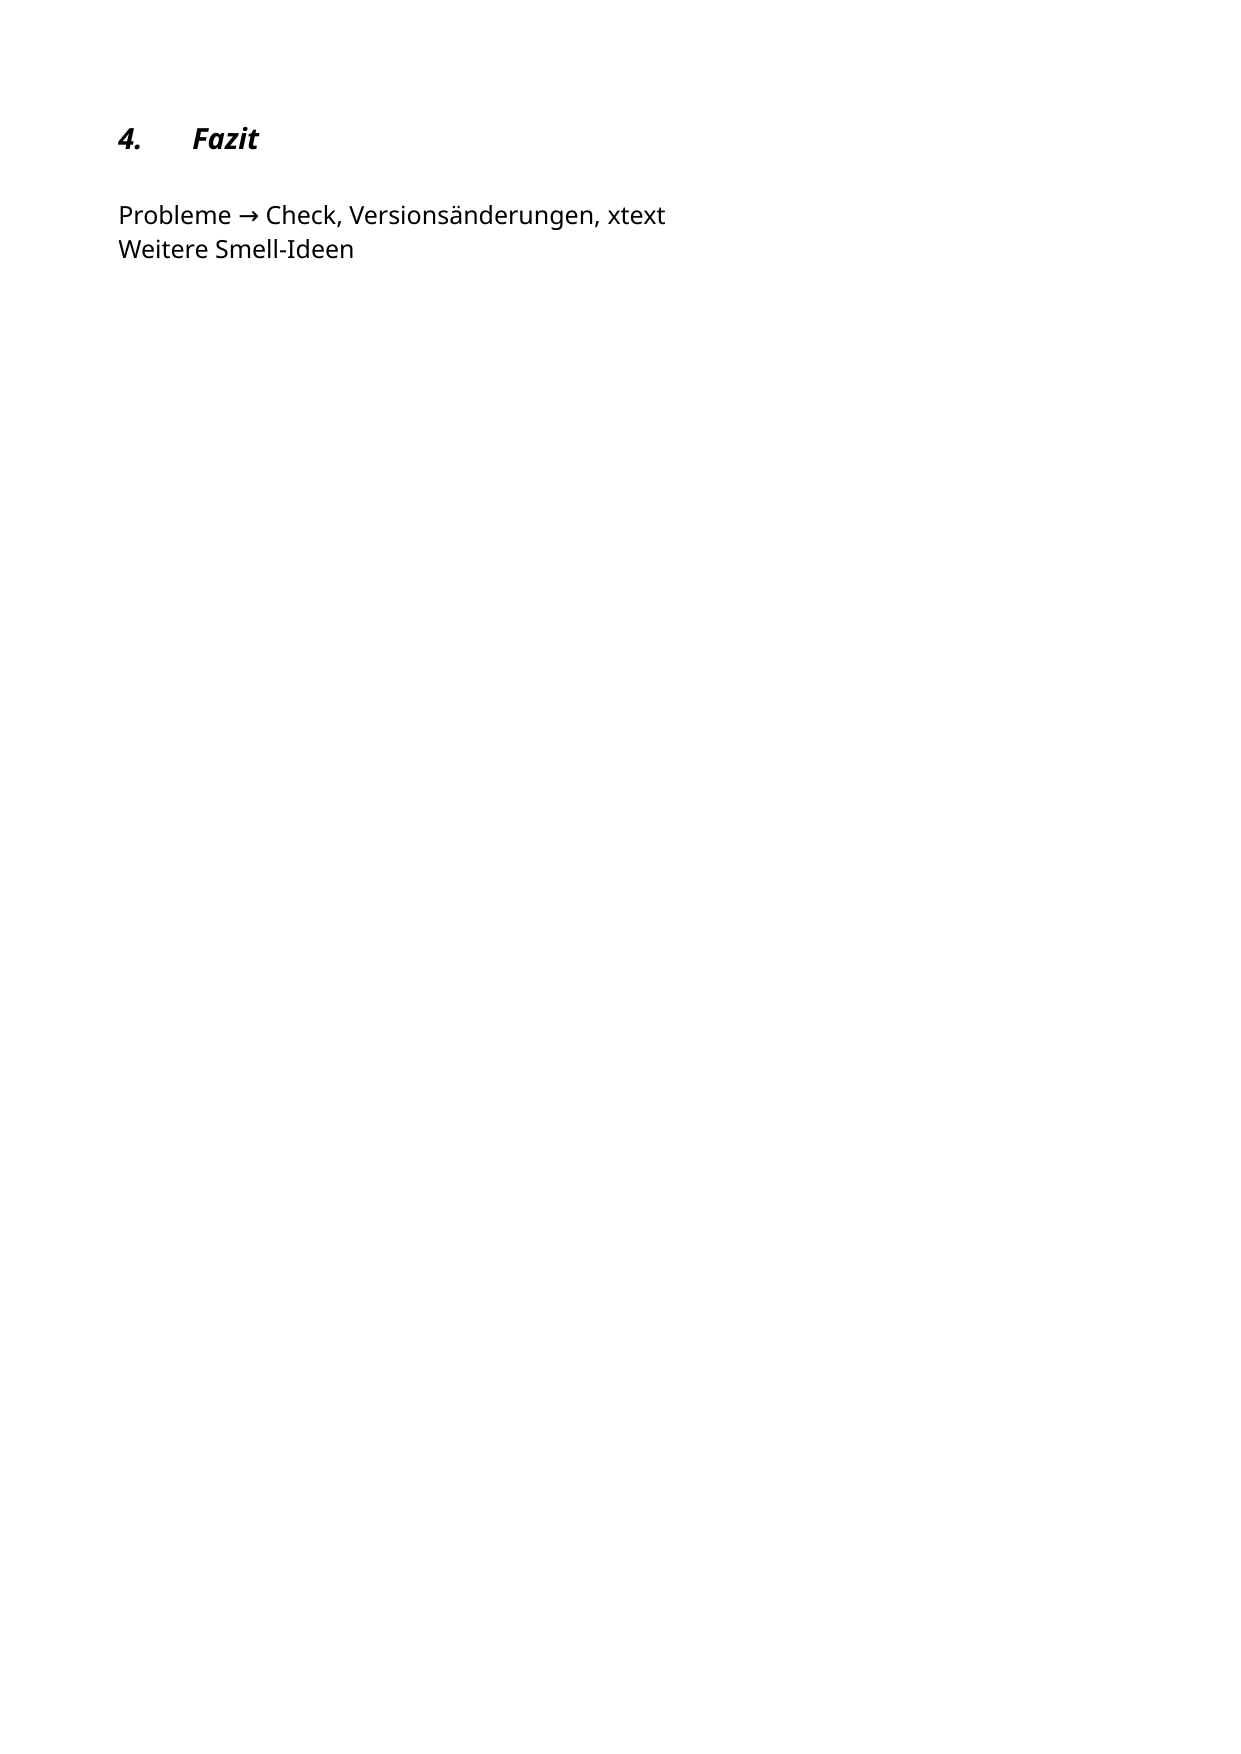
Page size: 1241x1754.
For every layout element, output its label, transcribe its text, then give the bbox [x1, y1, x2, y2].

text Probleme → Check, Versionsänderungen, xtext [118, 197, 1122, 232]
text Weitere Smell-Ideen [118, 232, 1122, 266]
text 4. Fazit [118, 118, 1122, 158]
